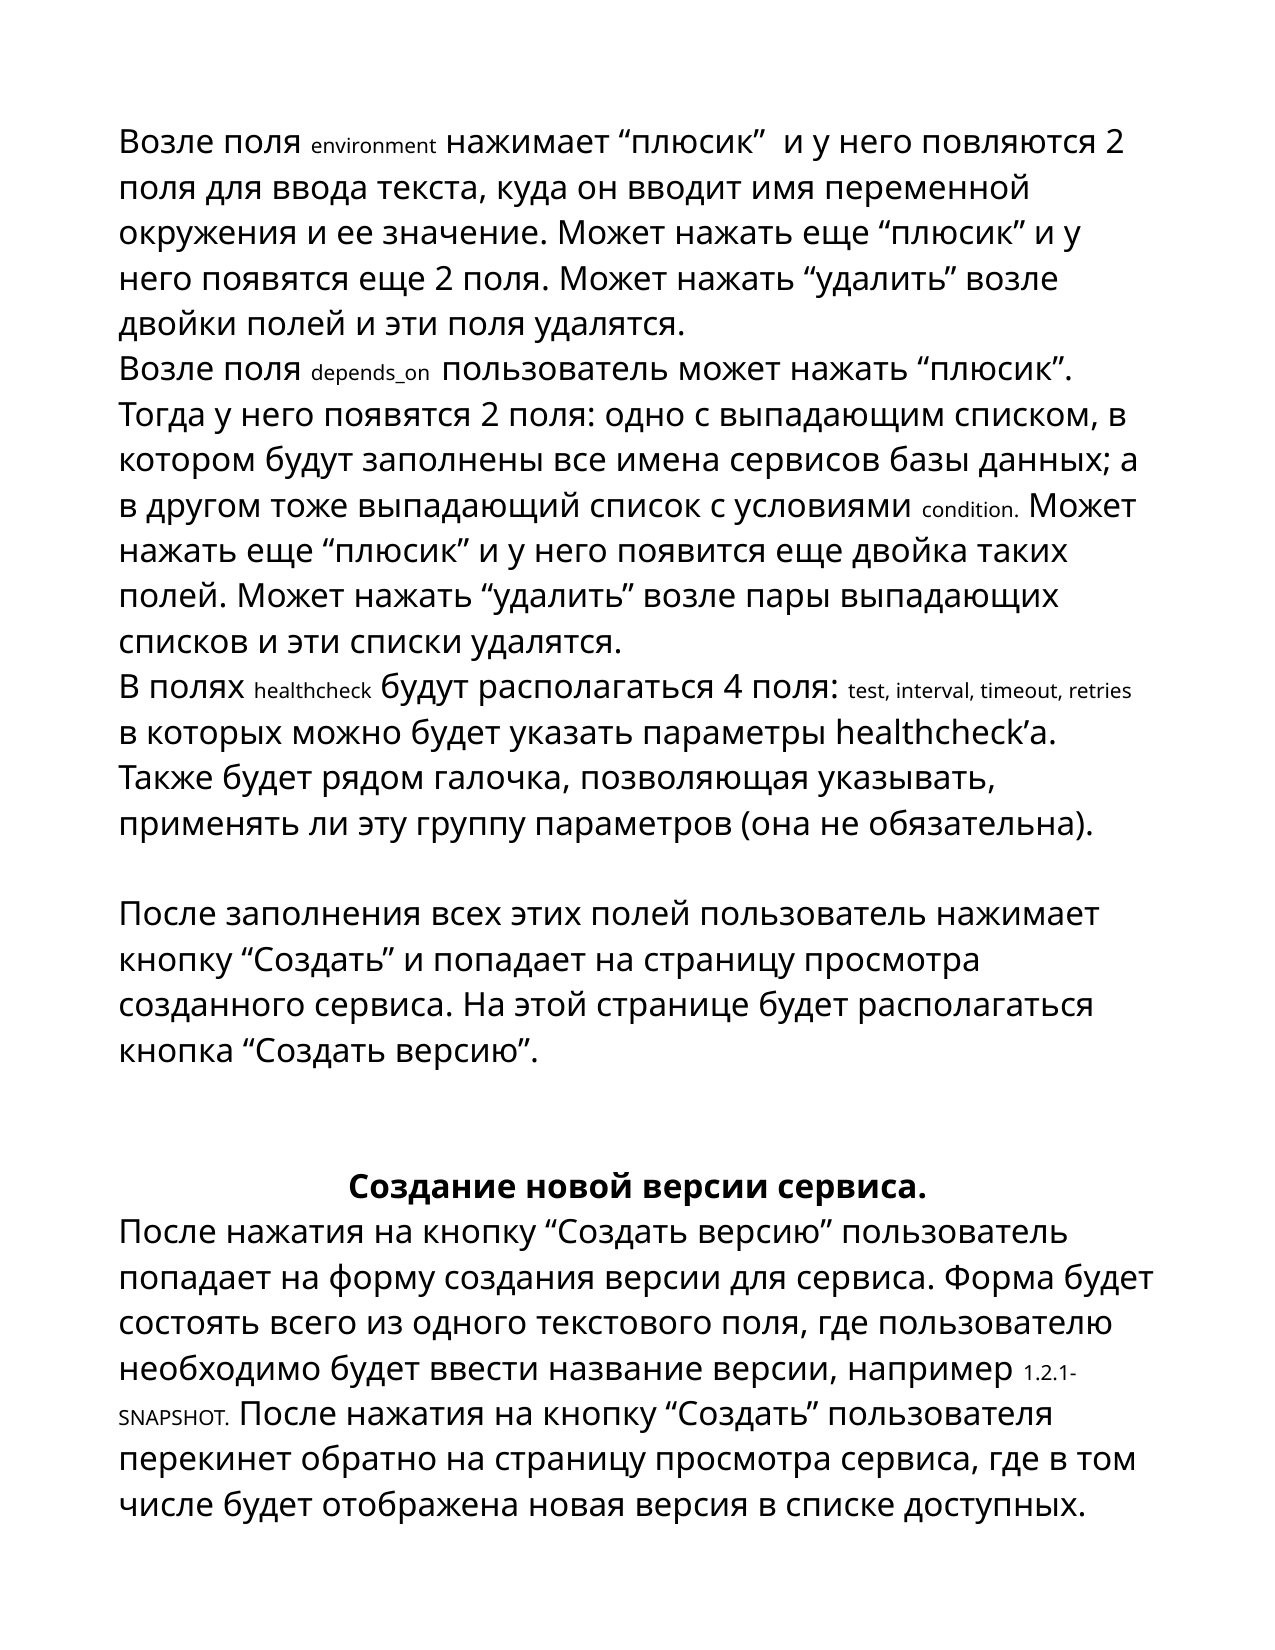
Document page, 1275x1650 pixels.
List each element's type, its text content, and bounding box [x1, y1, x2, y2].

text Возле поля depends_on пользователь может нажать “плюсик”. Тогда у него появятся 2 поля: одно с выпадающим списком, в котором будут заполнены все имена сервисов базы данных; а в другом тоже выпадающий список с условиями condition. Может нажать еще “плюсик” и у него появится еще двойка таких полей. Может нажать “удалить” возле пары выпадающих списков и эти списки удалятся. [118, 345, 1157, 663]
text Возле поля environment нажимает “плюсик” и у него повляются 2 поля для ввода текста, куда он вводит имя переменной окружения и ее значение. Может нажать еще “плюсик” и у него появятся еще 2 поля. Может нажать “удалить” возле двойки полей и эти поля удалятся. [118, 118, 1157, 345]
text Создание новой версии сервиса. [118, 1163, 1157, 1208]
text В полях healthcheck будут располагаться 4 поля: test, interval, timeout, retries в которых можно будет указать параметры healthcheck’а. Также будет рядом галочка, позволяющая указывать, применять ли эту группу параметров (она не обязательна). [118, 663, 1157, 845]
text После нажатия на кнопку “Создать версию” пользователь попадает на форму создания версии для сервиса. Форма будет состоять всего из одного текстового поля, где пользователю необходимо будет ввести название версии, например 1.2.1-SNAPSHOT. После нажатия на кнопку “Создать” пользователя перекинет обратно на страницу просмотра сервиса, где в том числе будет отображена новая версия в списке доступных. [118, 1208, 1157, 1526]
text После заполнения всех этих полей пользователь нажимает кнопку “Создать” и попадает на страницу просмотра созданного сервиса. На этой странице будет располагаться кнопка “Создать версию”. [118, 890, 1157, 1072]
